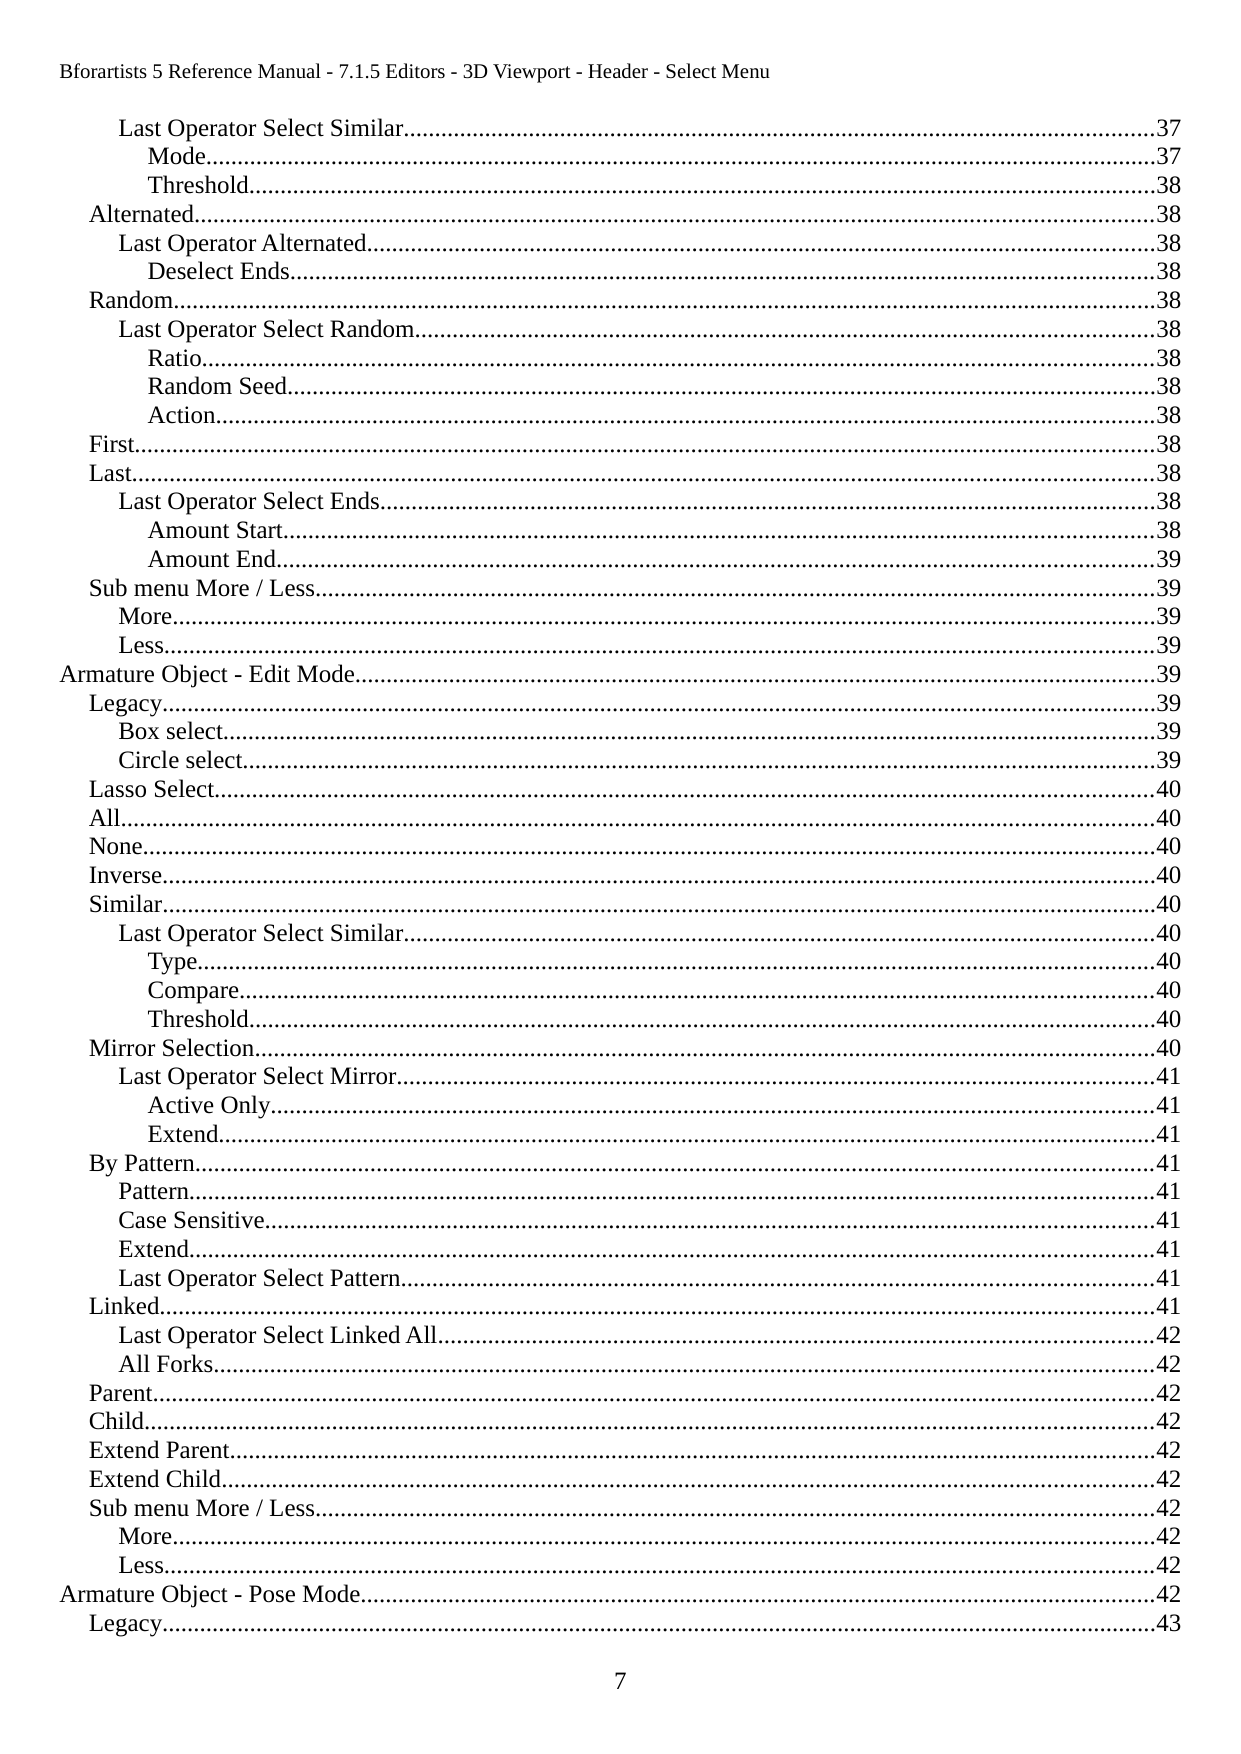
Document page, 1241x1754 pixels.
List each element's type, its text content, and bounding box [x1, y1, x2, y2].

text Last Operator Select Mirror 41 [118, 1061, 1181, 1090]
text Extend 41 [147, 1119, 1181, 1148]
text Last Operator Select Similar 37 [118, 113, 1181, 141]
text None 40 [88, 831, 1181, 860]
text Amount End 39 [147, 544, 1181, 573]
text Random 38 [88, 285, 1181, 314]
text Box select 39 [118, 716, 1181, 745]
text Ratio 38 [147, 343, 1181, 371]
text Compare 40 [147, 975, 1181, 1004]
text Type 40 [147, 946, 1181, 975]
text Amount Start 38 [147, 515, 1181, 544]
text Sub menu More / Less 39 [88, 573, 1181, 601]
text Deselect Ends 38 [147, 256, 1181, 285]
text Extend Child 42 [88, 1464, 1181, 1493]
text More 42 [118, 1521, 1181, 1550]
text Active Only 41 [147, 1090, 1181, 1119]
text Lasso Select 40 [88, 774, 1181, 803]
text Threshold 40 [147, 1004, 1181, 1033]
text Last Operator Alternated 38 [118, 228, 1181, 256]
text Random Seed 38 [147, 371, 1181, 400]
text Parent 42 [88, 1378, 1181, 1406]
text Sub menu More / Less 42 [88, 1493, 1181, 1521]
text By Pattern 41 [88, 1148, 1181, 1176]
text Inverse 40 [88, 860, 1181, 889]
text Mode 37 [147, 141, 1181, 170]
text Less 42 [118, 1550, 1181, 1579]
text Action 38 [147, 400, 1181, 429]
text All Forks 42 [118, 1349, 1181, 1378]
text Legacy 39 [88, 688, 1181, 716]
text Child 42 [88, 1406, 1181, 1435]
text More 39 [118, 601, 1181, 630]
text Armature Object - Pose Mode 42 [59, 1579, 1181, 1608]
text Threshold 38 [147, 170, 1181, 199]
text Alternated 38 [88, 199, 1181, 228]
text Last Operator Select Pattern 41 [118, 1263, 1181, 1291]
text Linked 41 [88, 1291, 1181, 1320]
text First 38 [88, 429, 1181, 458]
text Last Operator Select Ends 38 [118, 486, 1181, 515]
text Last 38 [88, 458, 1181, 486]
text Armature Object - Edit Mode 39 [59, 659, 1181, 688]
text Legacy 43 [88, 1608, 1181, 1636]
text Extend 41 [118, 1234, 1181, 1263]
text Last Operator Select Random 38 [118, 314, 1181, 343]
text Last Operator Select Similar 40 [118, 918, 1181, 946]
text Circle select 39 [118, 745, 1181, 774]
text Pattern 41 [118, 1176, 1181, 1205]
text All 40 [88, 803, 1181, 831]
text Extend Parent 42 [88, 1435, 1181, 1464]
text Similar 40 [88, 889, 1181, 918]
text Less 39 [118, 630, 1181, 659]
text Case Sensitive 41 [118, 1205, 1181, 1234]
text Last Operator Select Linked All 42 [118, 1320, 1181, 1349]
text Mirror Selection 40 [88, 1033, 1181, 1061]
